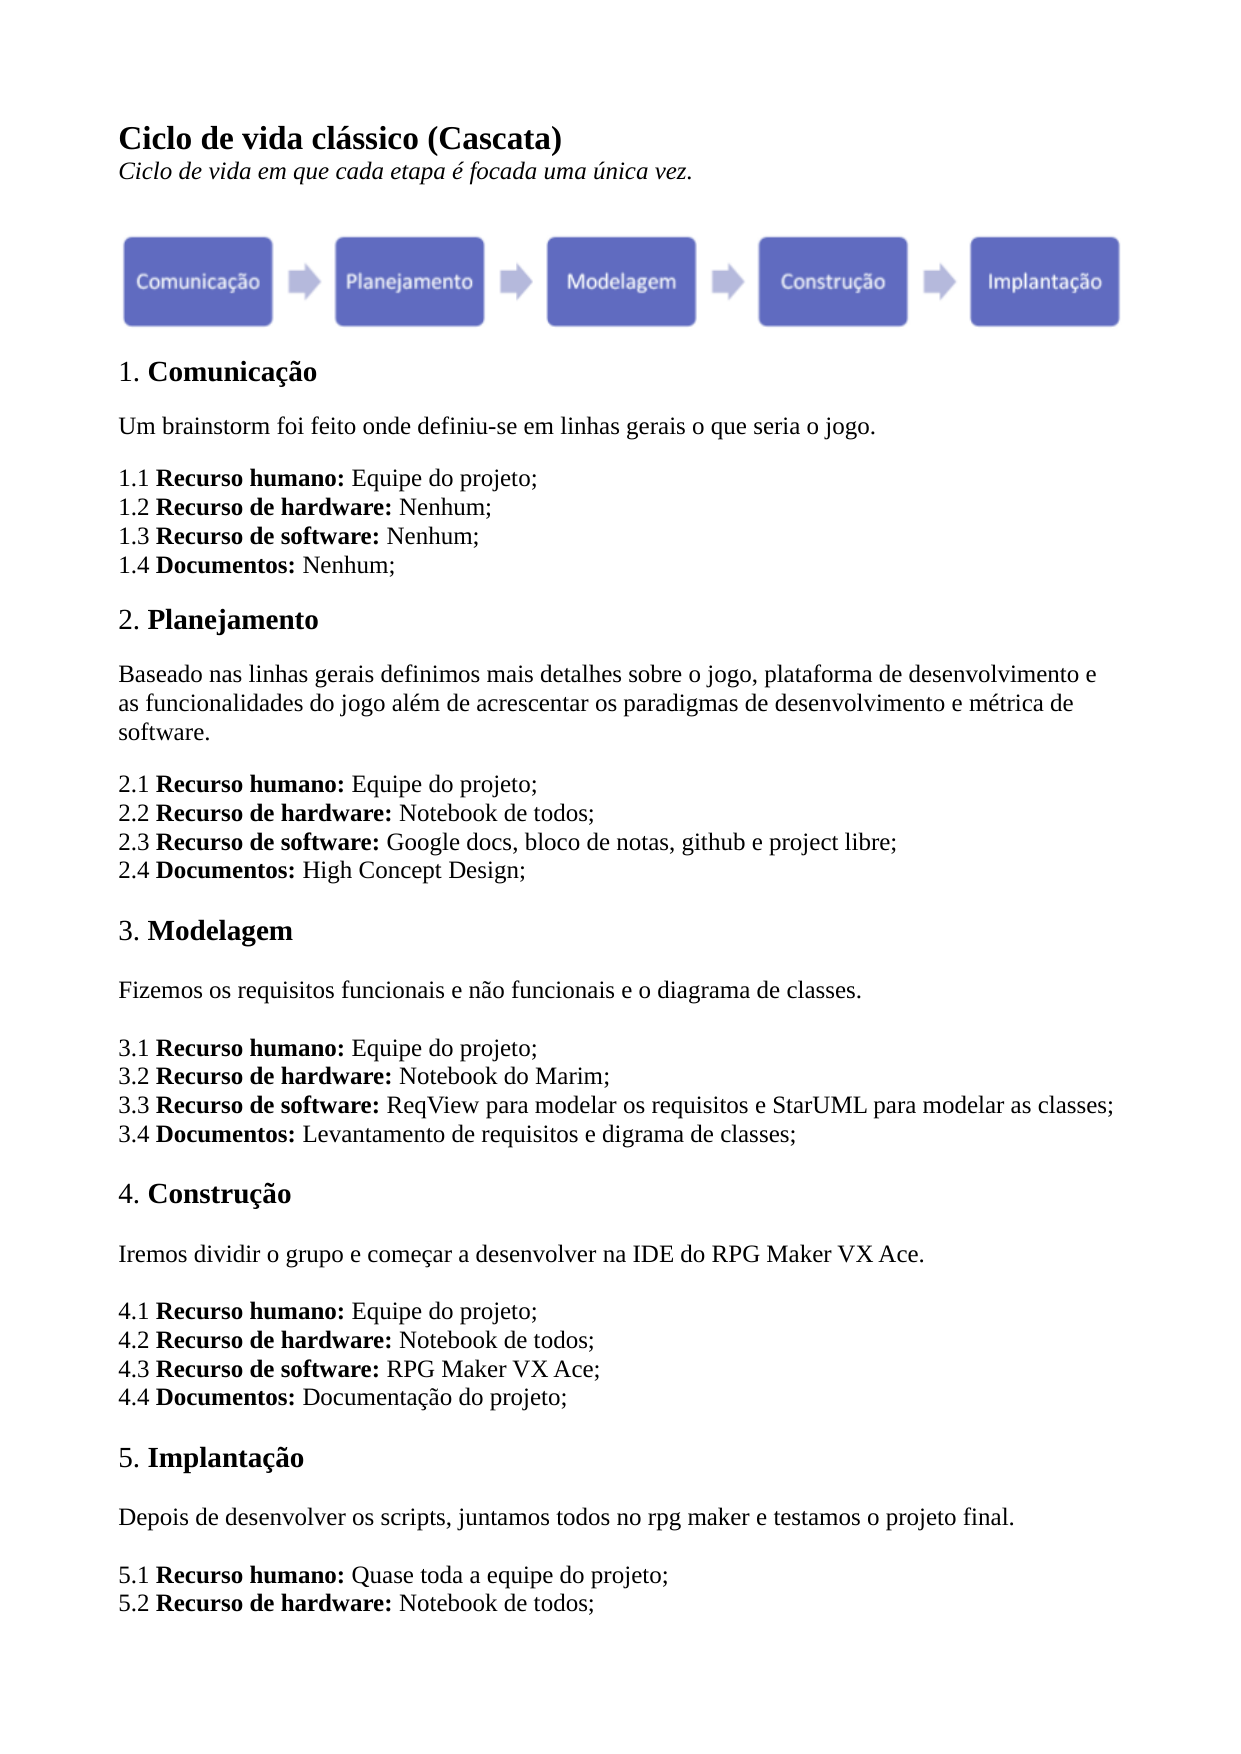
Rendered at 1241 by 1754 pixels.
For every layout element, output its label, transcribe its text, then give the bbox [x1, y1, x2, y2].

text Ciclo de vida clássico (Cascata) [118, 118, 1122, 156]
text Iremos dividir o grupo e começar a desenvolver na IDE do RPG Maker VX Ace. [118, 1239, 1122, 1267]
text 4.4 Documentos: Documentação do projeto; [118, 1382, 1122, 1411]
text 4.3 Recurso de software: RPG Maker VX Ace; [118, 1354, 1122, 1382]
text 1.3 Recurso de software: Nenhum; [118, 521, 1122, 550]
text Baseado nas linhas gerais definimos mais detalhes sobre o jogo, plataforma de desenvolvimento e as funcionalidades do jogo além de acrescentar os paradigmas de desenvolvimento e métrica de software. [118, 659, 1122, 746]
text 4.2 Recurso de hardware: Notebook de todos; [118, 1325, 1122, 1354]
text 1. Comunicação [118, 354, 1122, 387]
text 2.4 Documentos: High Concept Design; [118, 855, 1122, 884]
text 3.2 Recurso de hardware: Notebook do Marim; [118, 1061, 1122, 1090]
text 5. Implantação [118, 1440, 1122, 1473]
text 2.3 Recurso de software: Google docs, bloco de notas, github e project libre; [118, 827, 1122, 855]
text Um brainstorm foi feito onde definiu-se em linhas gerais o que seria o jogo. [118, 411, 1122, 440]
text 2.2 Recurso de hardware: Notebook de todos; [118, 798, 1122, 827]
text 4.1 Recurso humano: Equipe do projeto; [118, 1296, 1122, 1325]
text Fizemos os requisitos funcionais e não funcionais e o diagrama de classes. [118, 975, 1122, 1004]
text 3.3 Recurso de software: ReqView para modelar os requisitos e StarUML para modelar as classes; [118, 1090, 1122, 1119]
text 1.4 Documentos: Nenhum; [118, 550, 1122, 578]
text 3.1 Recurso humano: Equipe do projeto; [118, 1033, 1122, 1061]
text 1.1 Recurso humano: Equipe do projeto; [118, 463, 1122, 492]
text 5.1 Recurso humano: Quase toda a equipe do projeto; [118, 1560, 1122, 1588]
text 2.1 Recurso humano: Equipe do projeto; [118, 769, 1122, 798]
picture [118, 232, 1123, 331]
text 3. Modelagem [118, 913, 1122, 946]
text 2. Planejamento [118, 602, 1122, 636]
text 5.2 Recurso de hardware: Notebook de todos; [118, 1588, 1122, 1617]
text 3.4 Documentos: Levantamento de requisitos e digrama de classes; [118, 1119, 1122, 1148]
text Depois de desenvolver os scripts, juntamos todos no rpg maker e testamos o projeto final. [118, 1502, 1122, 1531]
text Ciclo de vida em que cada etapa é focada uma única vez. [118, 156, 1122, 185]
text 1.2 Recurso de hardware: Nenhum; [118, 492, 1122, 521]
text 4. Construção [118, 1176, 1122, 1210]
